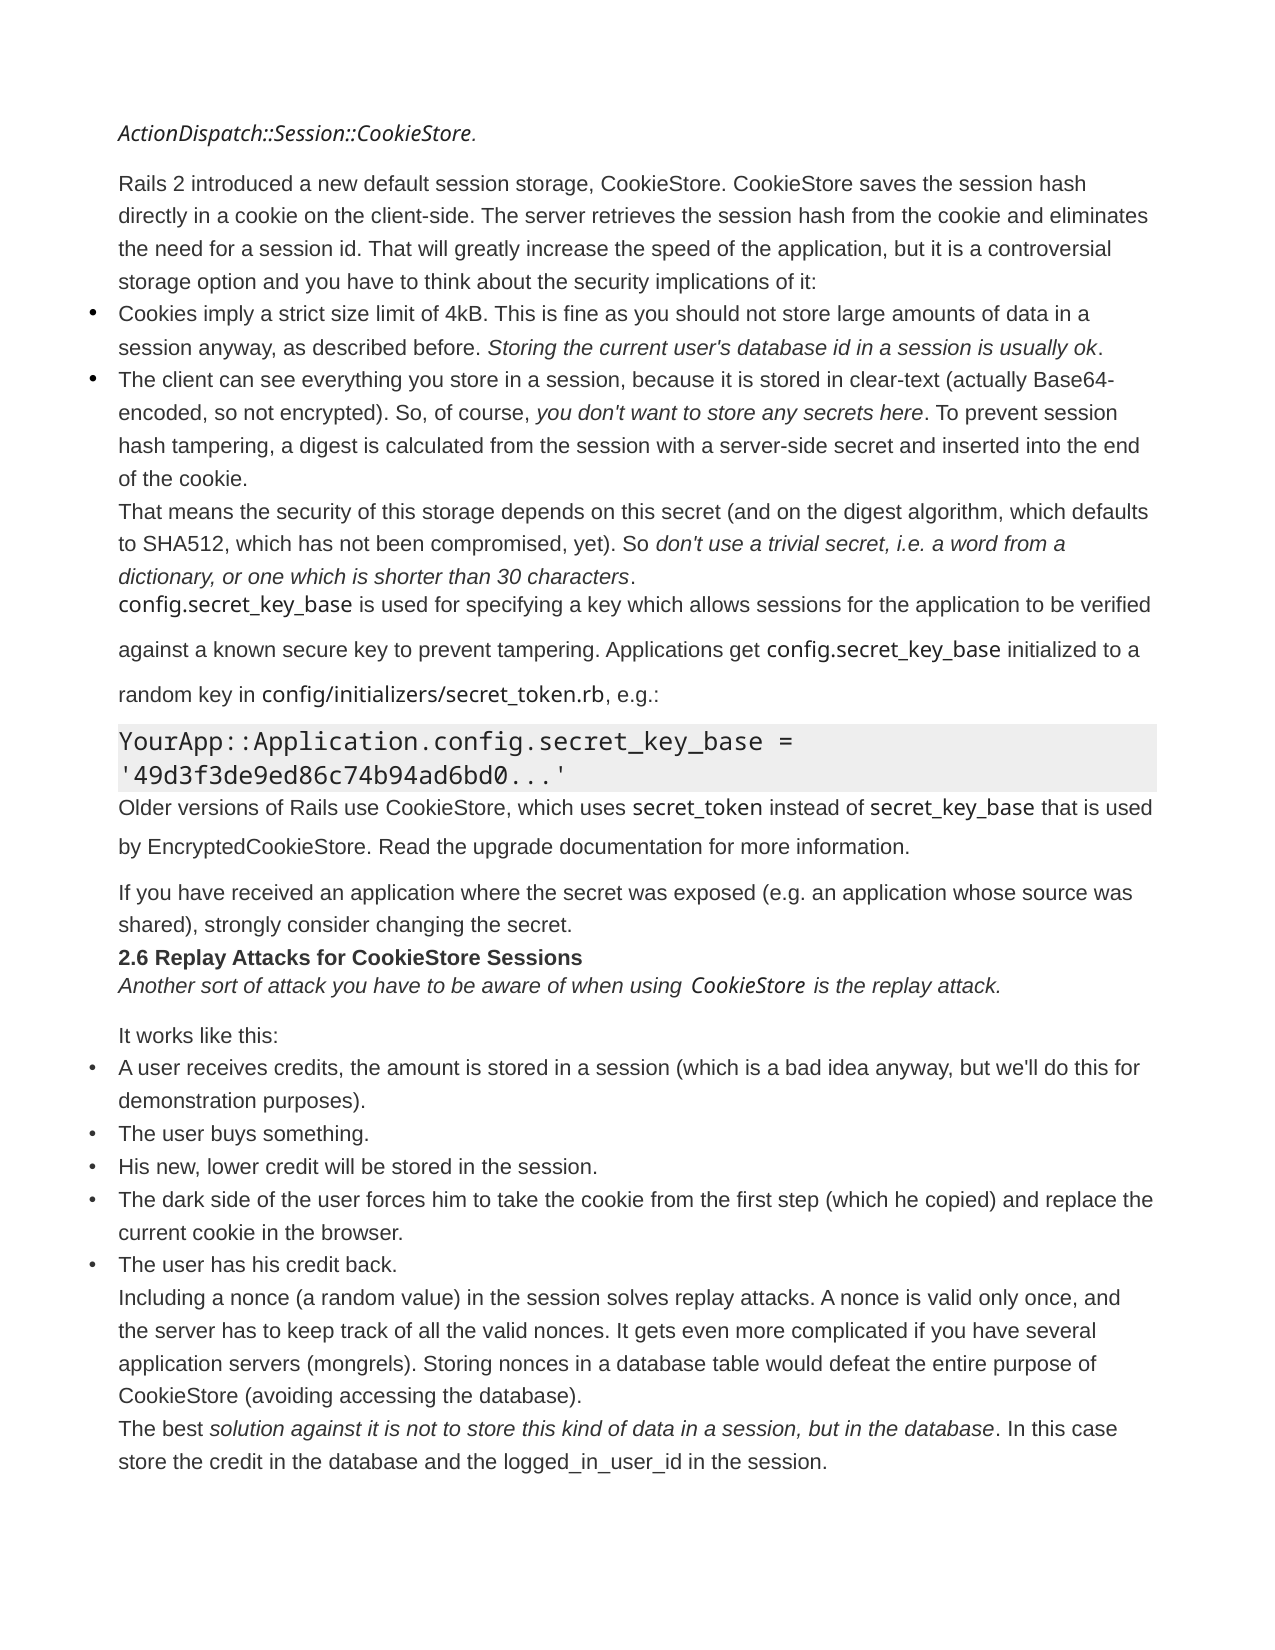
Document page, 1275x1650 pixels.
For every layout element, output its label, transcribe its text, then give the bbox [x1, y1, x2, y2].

text Including a nonce (a random value) in the session solves replay attacks. A nonce is valid only once, and the server has to keep track of all the valid nonces. It gets even more complicated if you have several application servers (mongrels). Storing nonces in a database table would defeat the entire purpose of CookieStore (avoiding accessing the database). [118, 1277, 1157, 1409]
list The dark side of the user forces him to take the cookie from the first step (which he copied) and replace the current cookie in the browser. [118, 1179, 1157, 1244]
text Older versions of Rails use CookieStore, which uses secret_token instead of secret_key_base that is used by EncryptedCookieStore. Read the upgrade documentation for more information. [118, 792, 1157, 859]
text It works like this: [118, 1015, 1157, 1048]
text ActionDispatch::Session::CookieStore. [118, 118, 1157, 148]
text config.secret_key_base is used for specifying a key which allows sessions for the application to be verified against a known secure key to prevent tampering. Applications get config.secret_key_base initialized to a random key in config/initializers/secret_token.rb, e.g.: [118, 589, 1157, 708]
table_header YourApp::Application.config.secret_key_base = '49d3f3de9ed86c74b94ad6bd0...' [118, 724, 1136, 792]
text Rails 2 introduced a new default session storage, CookieStore. CookieStore saves the session hash directly in a cookie on the client-side. The server retrieves the session hash from the cookie and eliminates the need for a session id. That will greatly increase the speed of the application, but it is a controversial storage option and you have to think about the security implications of it: [118, 163, 1157, 294]
text Another sort of attack you have to be aware of when using CookieStore is the replay attack. [118, 970, 1157, 1000]
text That means the security of this storage depends on this secret (and on the digest algorithm, which defaults to SHA512, which has not been compromised, yet). So don't use a trivial secret, i.e. a word from a dictionary, or one which is shorter than 30 characters. [118, 491, 1157, 589]
list Cookies imply a strict size limit of 4kB. This is fine as you should not store large amounts of data in a session anyway, as described before. Storing the current user's database id in a session is usually ok. [118, 294, 1157, 360]
list The user buys something. [118, 1113, 1157, 1146]
list The user has his credit back. [118, 1244, 1157, 1277]
text The best solution against it is not to store this kind of data in a session, but in the database. In this case store the credit in the database and the logged_in_user_id in the session. [118, 1409, 1157, 1474]
list The client can see everything you store in a session, because it is stored in clear-text (actually Base64-encoded, so not encrypted). So, of course, you don't want to store any secrets here. To prevent session hash tampering, a digest is calculated from the session with a server-side secret and inserted into the end of the cookie. [118, 360, 1157, 491]
list His new, lower credit will be stored in the session. [118, 1146, 1157, 1179]
subtitle 2.6 Replay Attacks for CookieStore Sessions [118, 937, 1157, 970]
text If you have received an application where the secret was exposed (e.g. an application whose source was shared), strongly consider changing the secret. [118, 872, 1157, 937]
list A user receives credits, the amount is stored in a session (which is a bad idea anyway, but we'll do this for demonstration purposes). [118, 1048, 1157, 1113]
